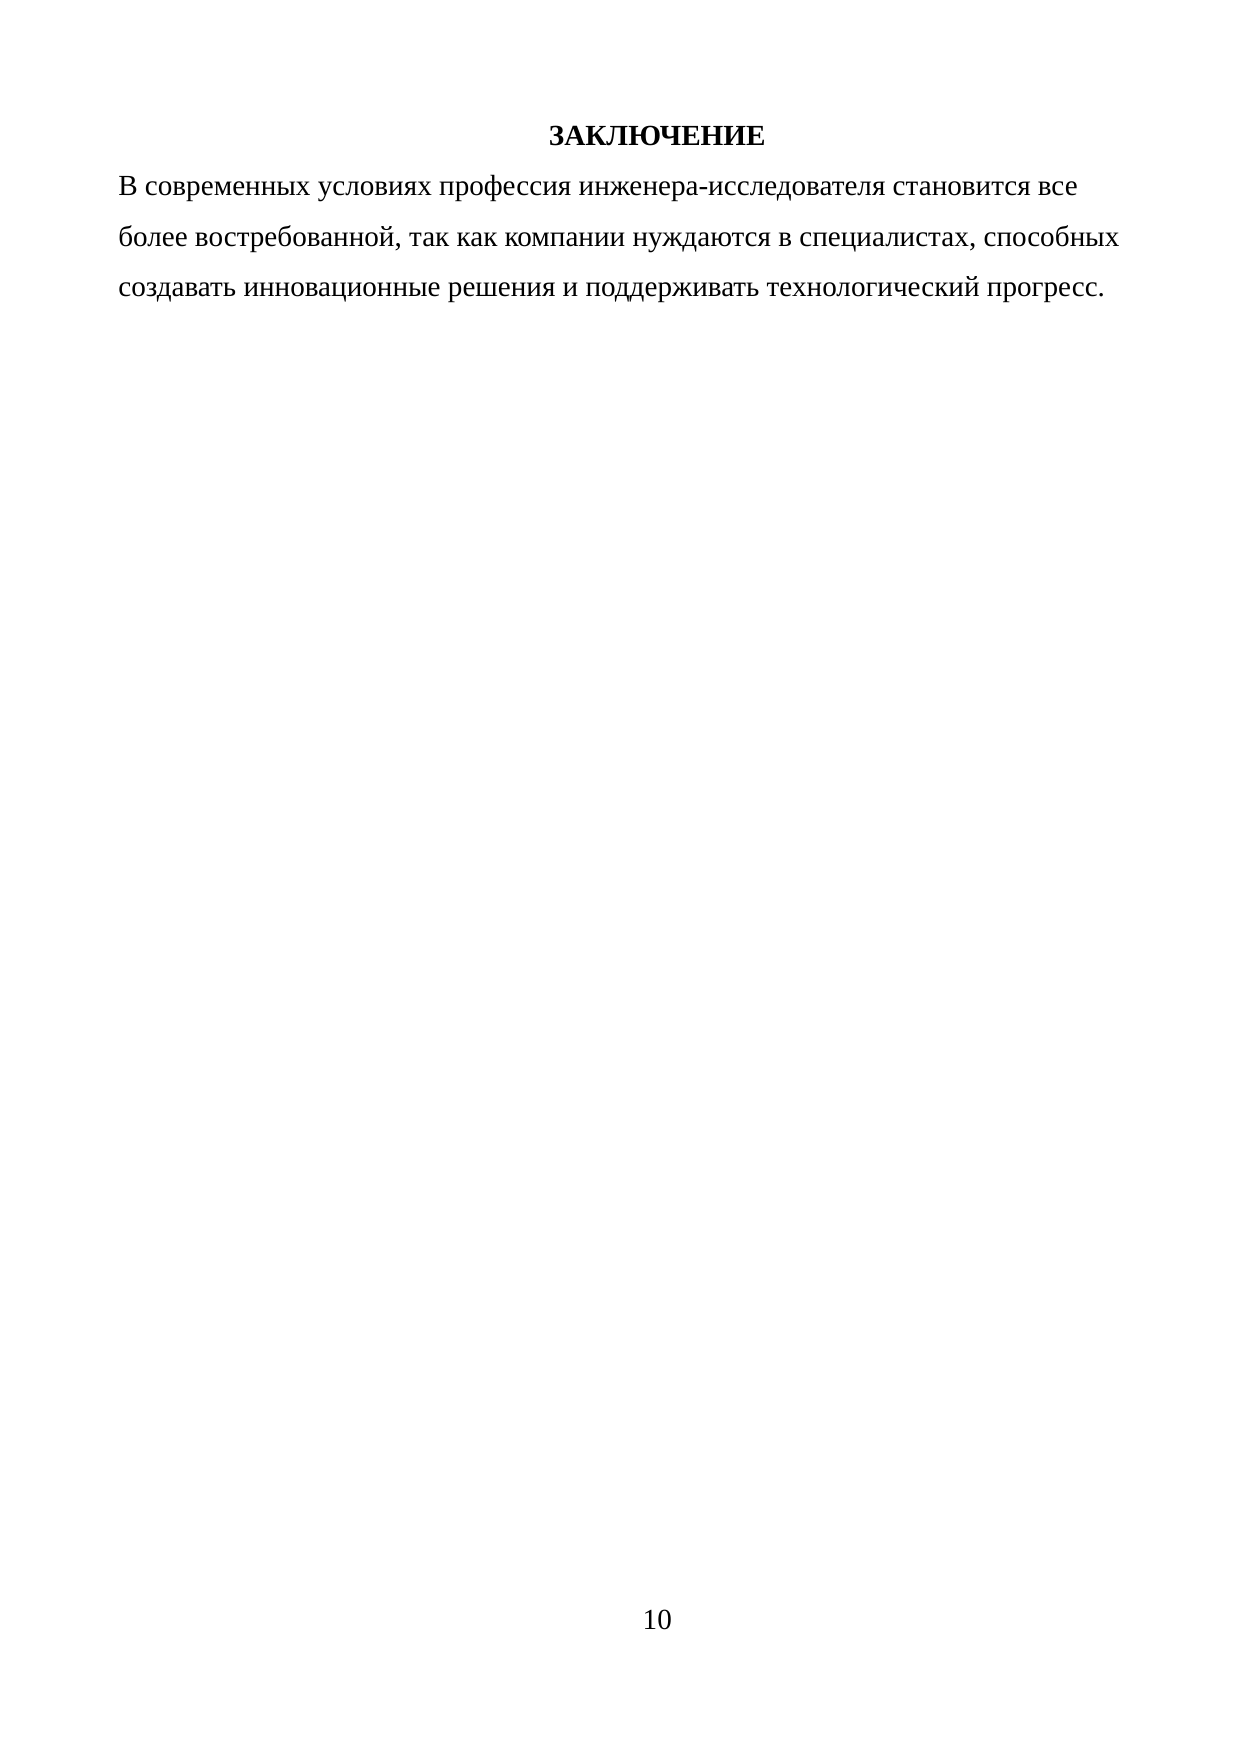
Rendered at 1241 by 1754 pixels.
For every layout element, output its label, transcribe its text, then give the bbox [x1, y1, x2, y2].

text В современных условиях профессия инженера-исследователя становится все более востребованной, так как компании нуждаются в специалистах, способных создавать инновационные решения и поддерживать технологический прогресс. [118, 168, 1122, 303]
subtitle ЗАКЛЮЧЕНИЕ [118, 118, 1122, 152]
